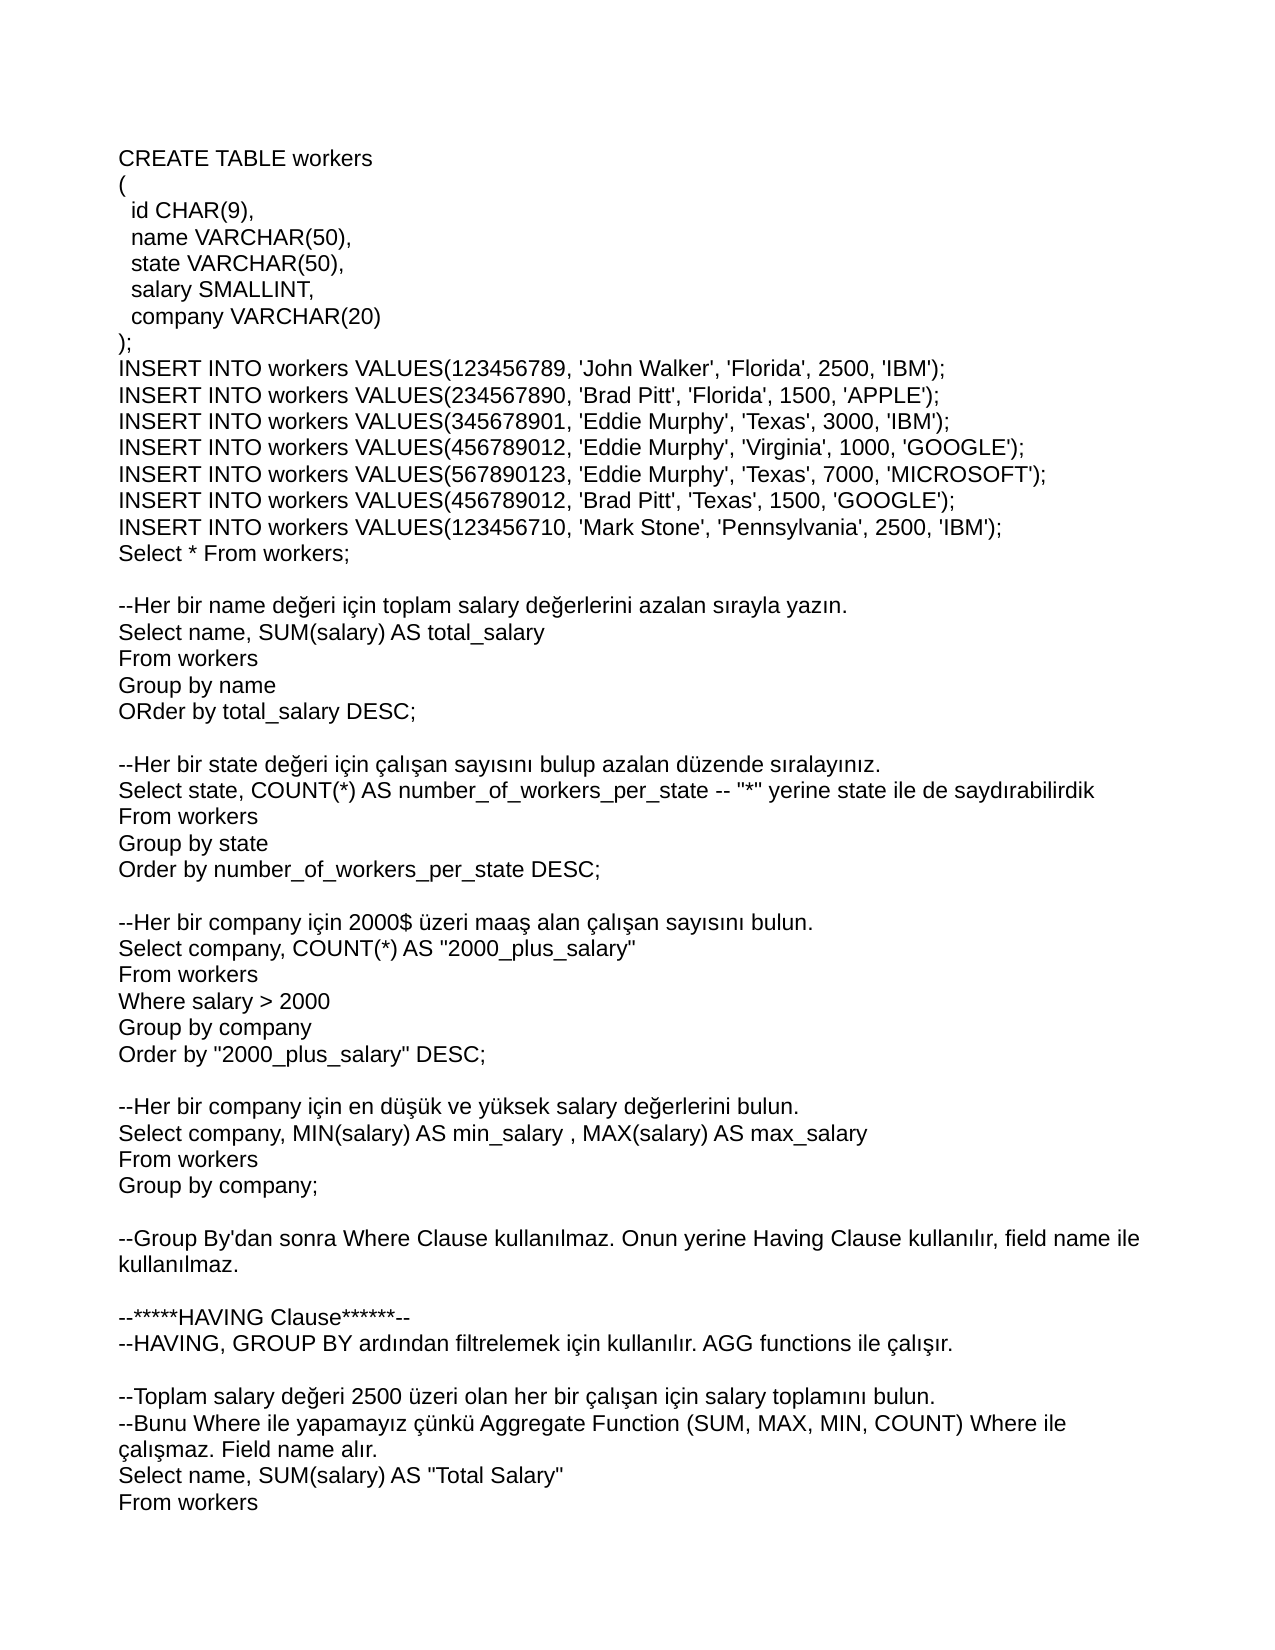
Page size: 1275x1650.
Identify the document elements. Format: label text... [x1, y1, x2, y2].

text From workers [118, 961, 1157, 988]
text Group by company; [118, 1172, 1157, 1199]
text ( [118, 171, 1157, 197]
text --Her bir state değeri için çalışan sayısını bulup azalan düzende sıralayınız. [118, 751, 1157, 777]
text From workers [118, 645, 1157, 672]
text Where salary > 2000 [118, 988, 1157, 1014]
text --Group By'dan sonra Where Clause kullanılmaz. Onun yerine Having Clause kullanılır, field name ile kullanılmaz. [118, 1225, 1157, 1278]
text INSERT INTO workers VALUES(456789012, 'Eddie Murphy', 'Virginia', 1000, 'GOOGLE'); [118, 434, 1157, 461]
text salary SMALLINT, [118, 276, 1157, 303]
text state VARCHAR(50), [118, 250, 1157, 276]
text --Her bir name değeri için toplam salary değerlerini azalan sırayla yazın. [118, 592, 1157, 619]
text INSERT INTO workers VALUES(234567890, 'Brad Pitt', 'Florida', 1500, 'APPLE'); [118, 382, 1157, 408]
text Order by "2000_plus_salary" DESC; [118, 1041, 1157, 1067]
text ORder by total_salary DESC; [118, 698, 1157, 724]
text Select company, MIN(salary) AS min_salary , MAX(salary) AS max_salary [118, 1119, 1157, 1146]
text --Her bir company için 2000$ üzeri maaş alan çalışan sayısını bulun. [118, 909, 1157, 935]
text Group by company [118, 1014, 1157, 1041]
text --*****HAVING Clause******-- [118, 1304, 1157, 1330]
text Select name, SUM(salary) AS "Total Salary" [118, 1462, 1157, 1488]
text From workers [118, 803, 1157, 830]
text --Bunu Where ile yapamayız çünkü Aggregate Function (SUM, MAX, MIN, COUNT) Where ile çalışmaz. Field name alır. [118, 1409, 1157, 1462]
text id CHAR(9), [118, 197, 1157, 223]
text From workers [118, 1146, 1157, 1172]
text INSERT INTO workers VALUES(123456789, 'John Walker', 'Florida', 2500, 'IBM'); [118, 355, 1157, 382]
text ); [118, 329, 1157, 355]
text CREATE TABLE workers [118, 144, 1157, 171]
text INSERT INTO workers VALUES(345678901, 'Eddie Murphy', 'Texas', 3000, 'IBM'); [118, 408, 1157, 434]
text Select state, COUNT(*) AS number_of_workers_per_state -- "*" yerine state ile de saydırabilirdik [118, 777, 1157, 803]
text --Toplam salary değeri 2500 üzeri olan her bir çalışan için salary toplamını bulun. [118, 1383, 1157, 1409]
text Select name, SUM(salary) AS total_salary [118, 619, 1157, 645]
text INSERT INTO workers VALUES(567890123, 'Eddie Murphy', 'Texas', 7000, 'MICROSOFT'); [118, 461, 1157, 487]
text company VARCHAR(20) [118, 303, 1157, 329]
text INSERT INTO workers VALUES(456789012, 'Brad Pitt', 'Texas', 1500, 'GOOGLE'); [118, 487, 1157, 513]
text Order by number_of_workers_per_state DESC; [118, 856, 1157, 882]
text Group by name [118, 672, 1157, 698]
text Group by state [118, 830, 1157, 856]
text --HAVING, GROUP BY ardından filtrelemek için kullanılır. AGG functions ile çalışır. [118, 1330, 1157, 1357]
text INSERT INTO workers VALUES(123456710, 'Mark Stone', 'Pennsylvania', 2500, 'IBM'); [118, 513, 1157, 540]
text --Her bir company için en düşük ve yüksek salary değerlerini bulun. [118, 1093, 1157, 1119]
text From workers [118, 1488, 1157, 1515]
text name VARCHAR(50), [118, 223, 1157, 250]
text Select company, COUNT(*) AS "2000_plus_salary" [118, 935, 1157, 961]
text Select * From workers; [118, 540, 1157, 566]
